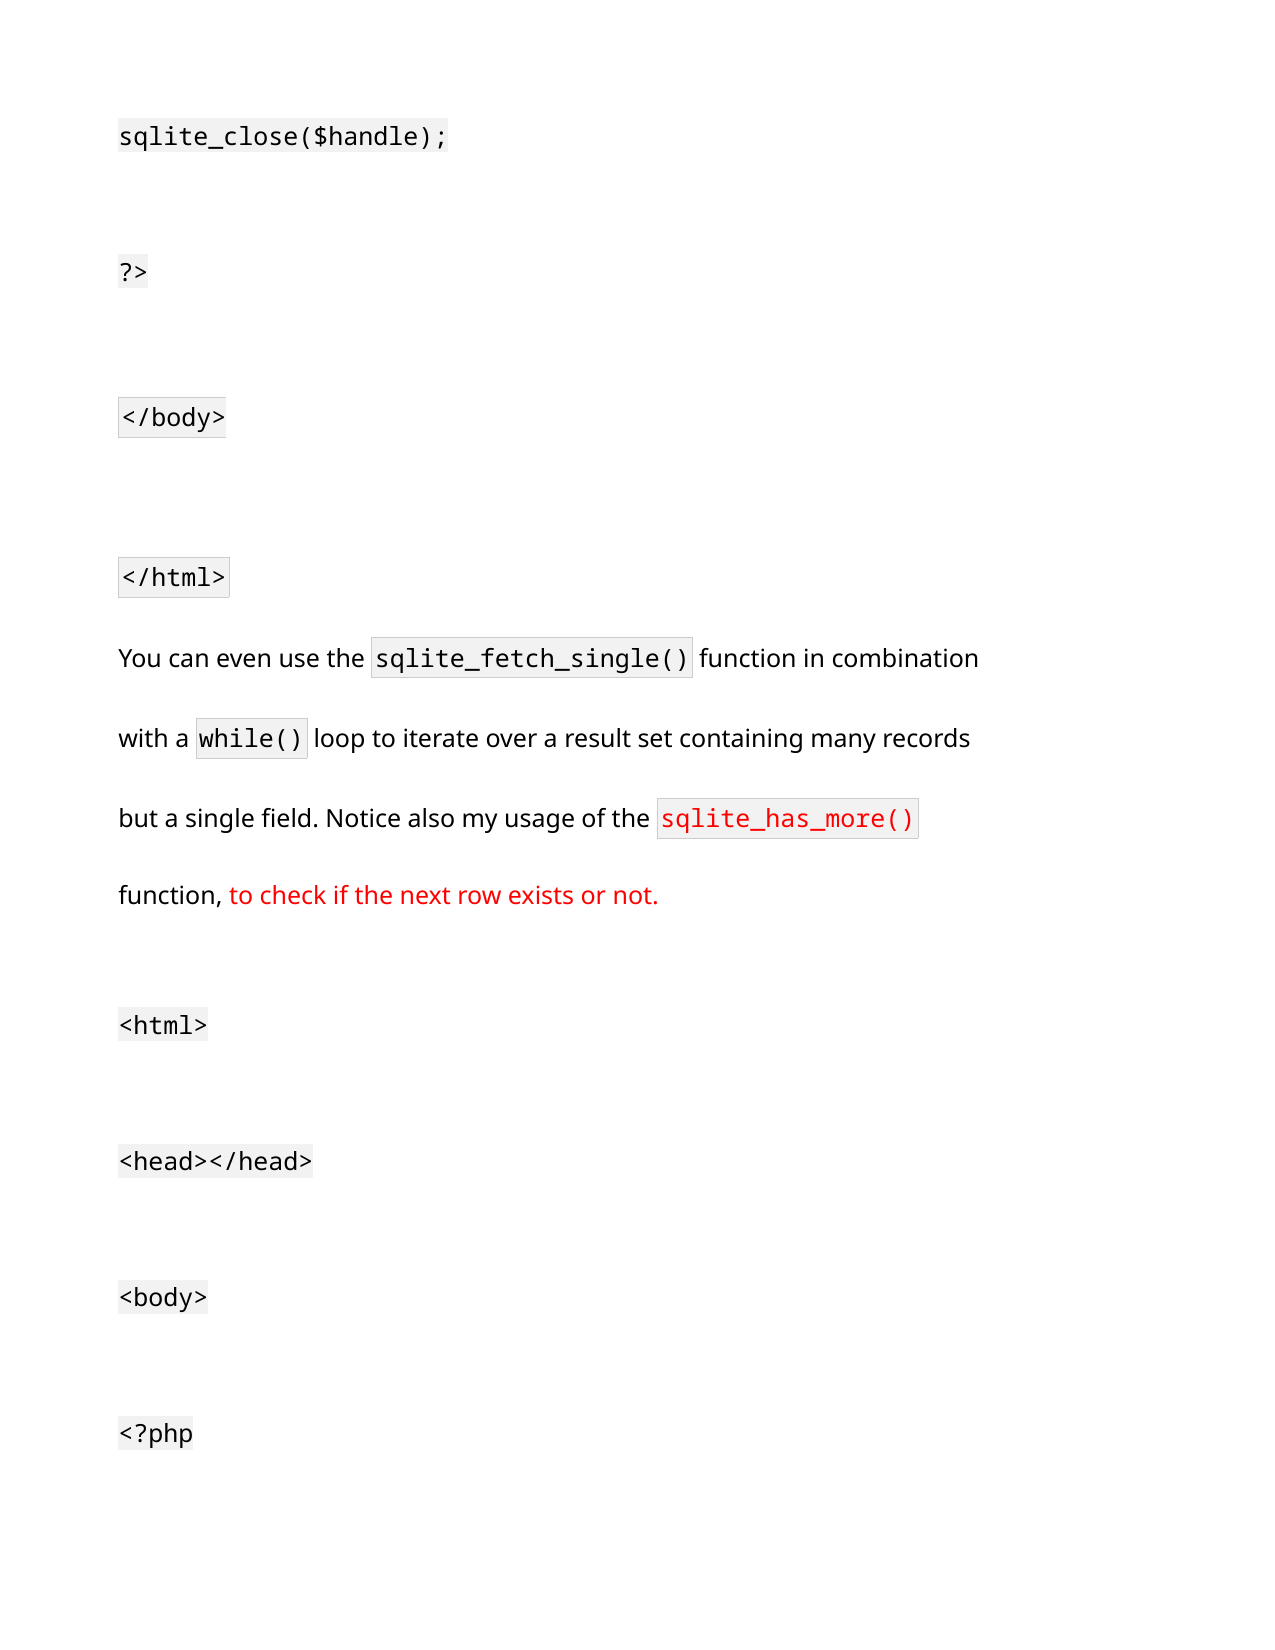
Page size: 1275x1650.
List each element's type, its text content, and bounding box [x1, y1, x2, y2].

text <html> <head></head> <body> <?php [118, 939, 1157, 1518]
text function, to check if the next row exists or not. [118, 878, 1157, 912]
text sqlite_close($handle); ?> </body> </html> [118, 118, 1157, 597]
text You can even use the sqlite_fetch_single() function in combination with a while() loop to iterate over a result set containing many records but a single field. Notice also my usage of the sqlite_has_more() [118, 637, 1157, 838]
